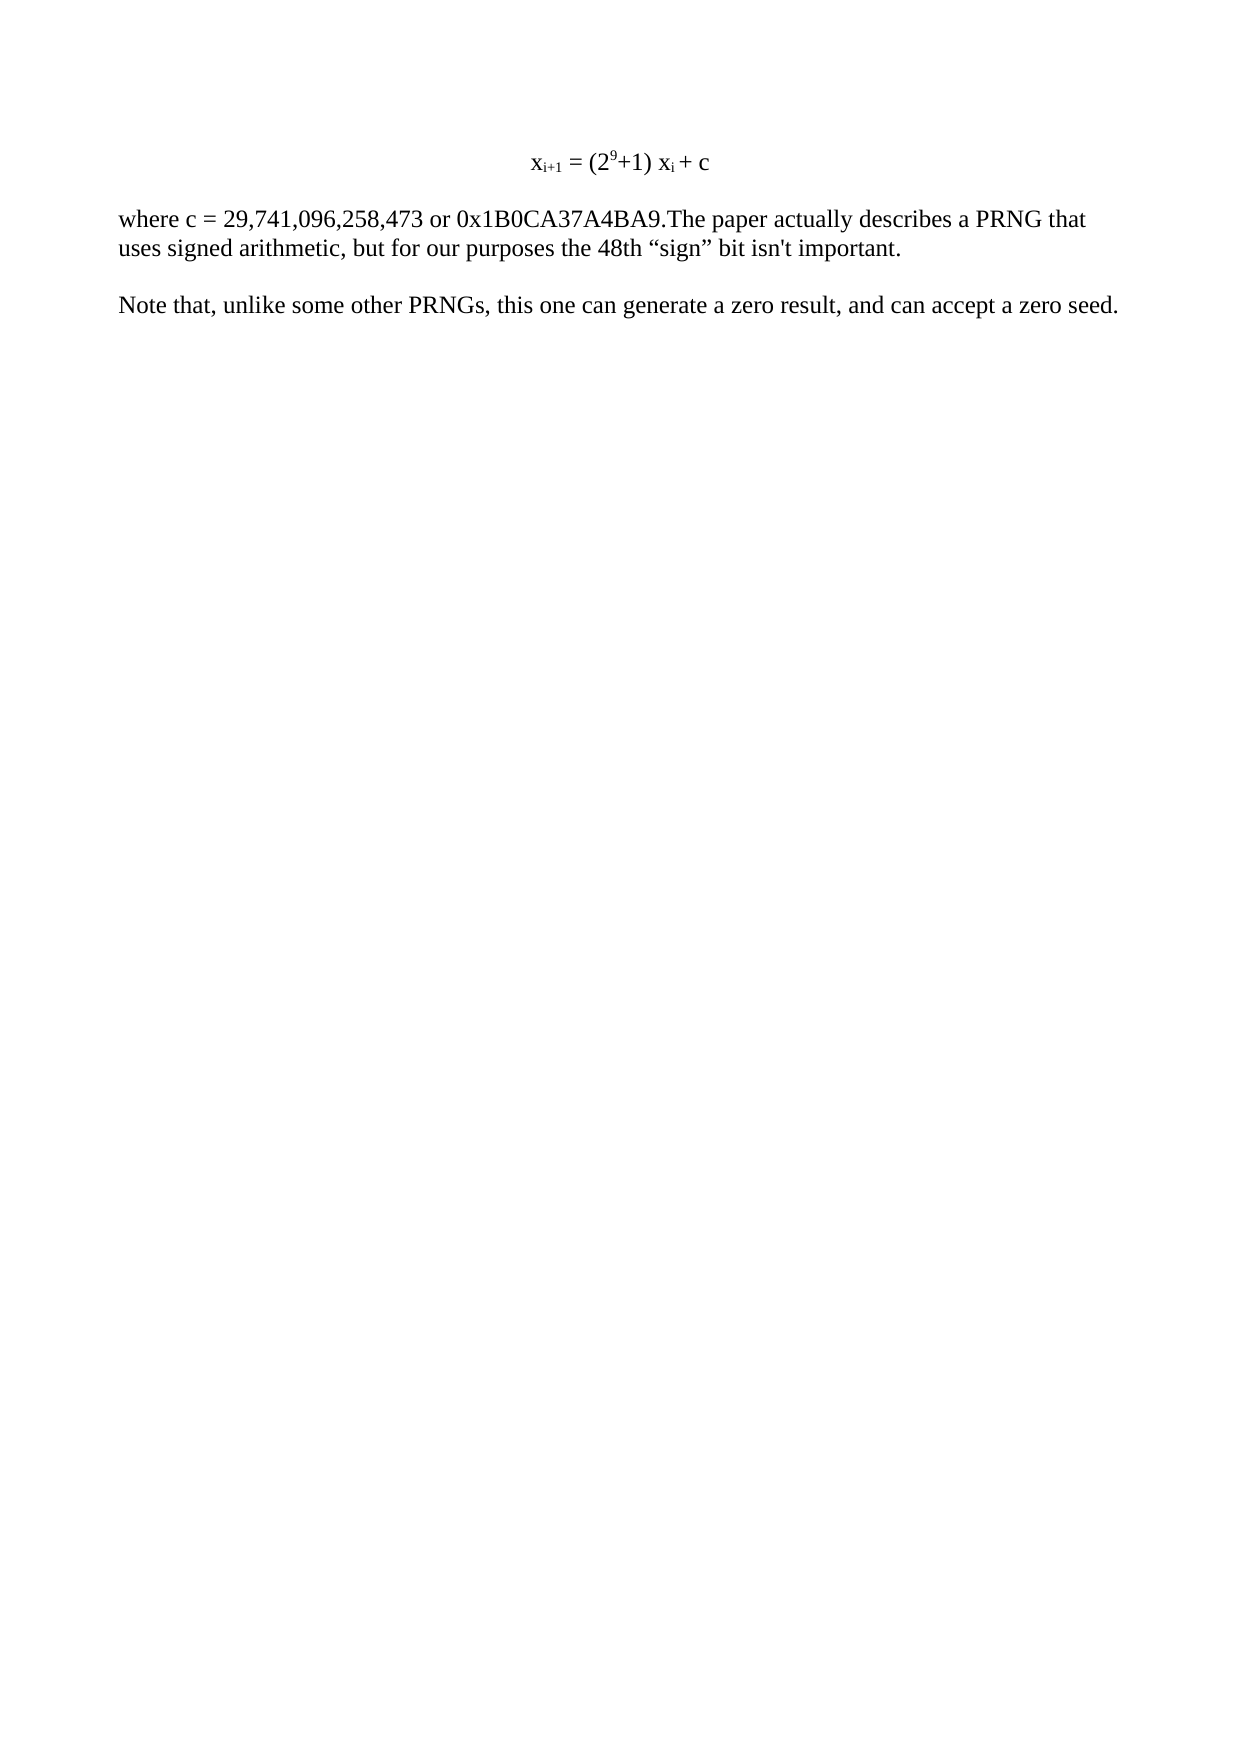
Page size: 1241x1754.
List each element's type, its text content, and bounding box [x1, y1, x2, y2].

text xi+1 = (29+1) xi + c [118, 147, 1122, 176]
text where c = 29,741,096,258,473 or 0x1B0CA37A4BA9.The paper actually describes a PRNG that uses signed arithmetic, but for our purposes the 48th “sign” bit isn't important. [118, 204, 1122, 262]
text Note that, unlike some other PRNGs, this one can generate a zero result, and can accept a zero seed. [118, 291, 1122, 319]
